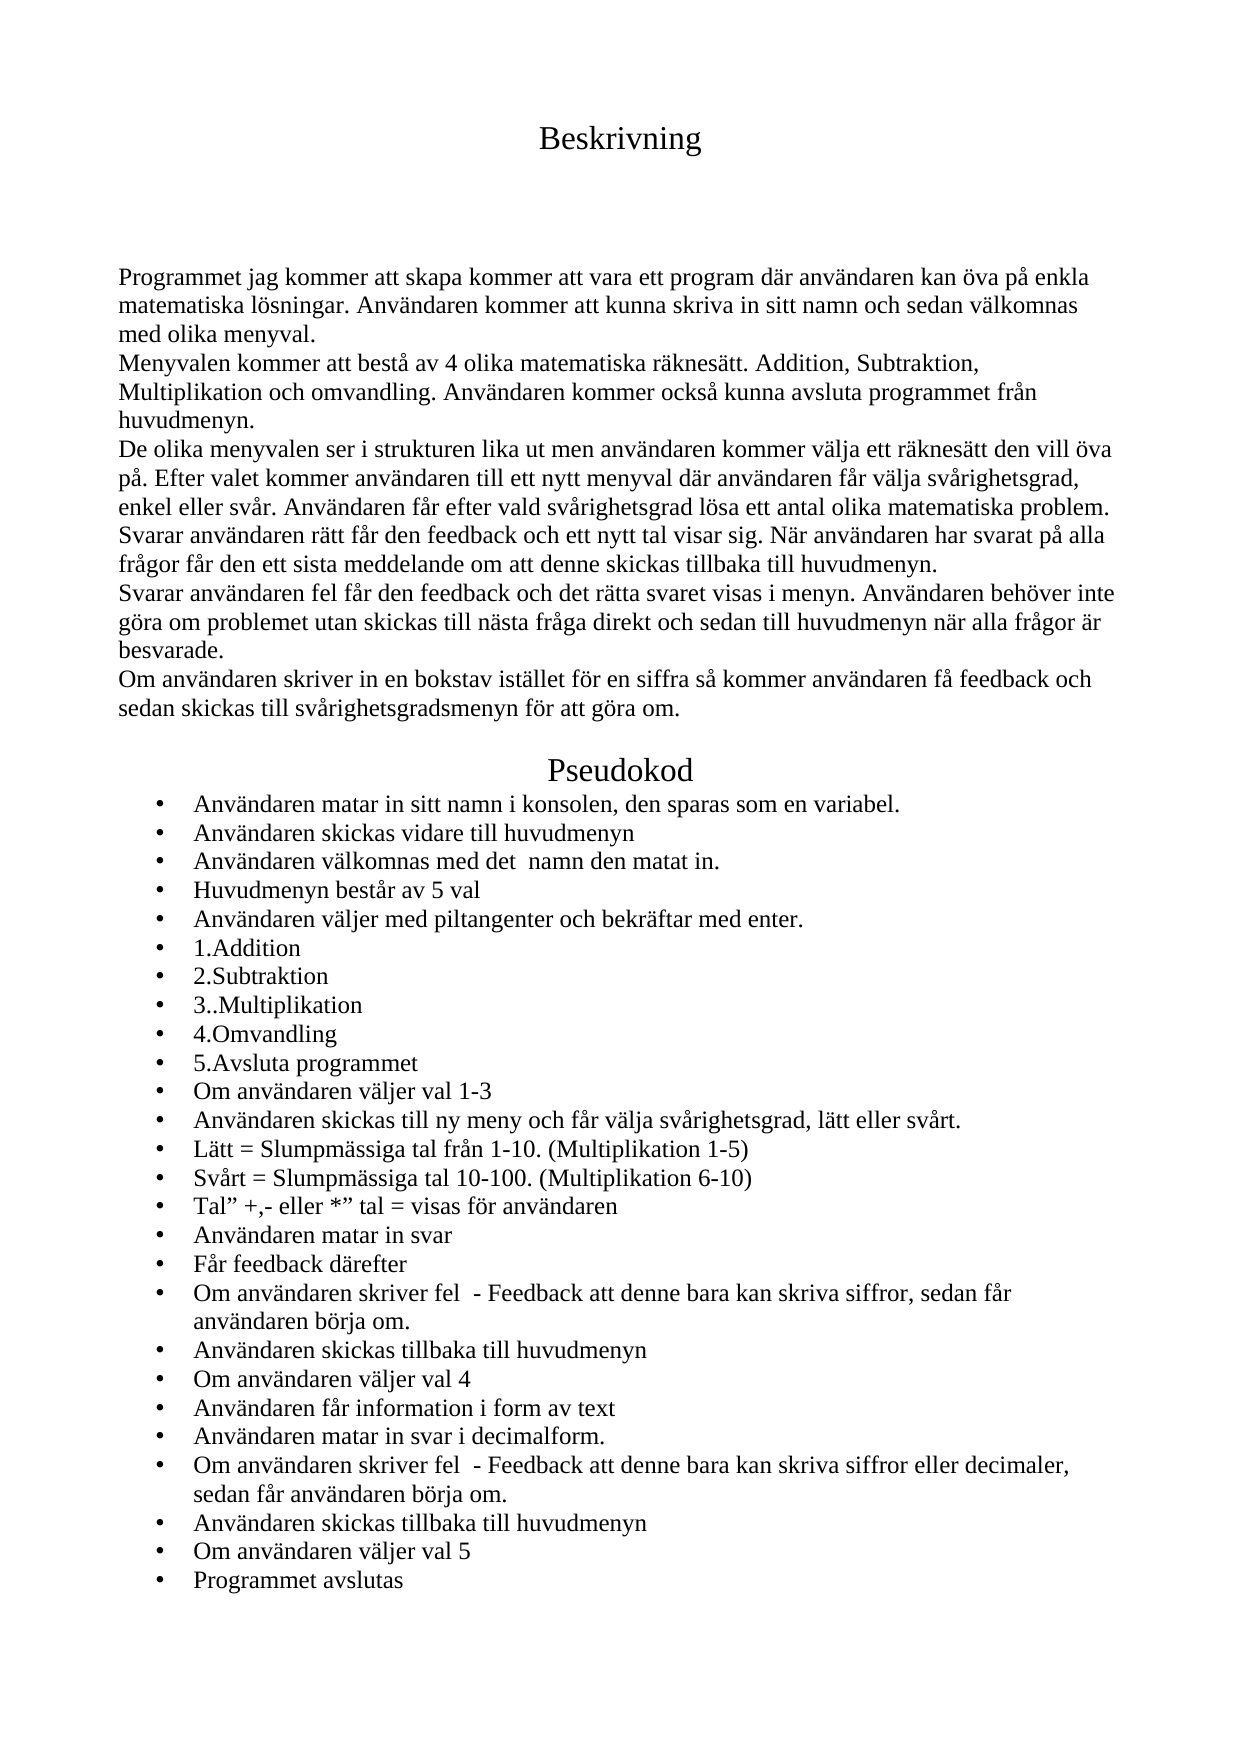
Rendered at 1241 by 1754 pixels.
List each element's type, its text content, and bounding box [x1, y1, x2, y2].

list Användaren välkomnas med det namn den matat in. [156, 846, 1122, 875]
list Om användaren väljer val 1-3 [156, 1076, 1122, 1105]
list Användaren väljer med piltangenter och bekräftar med enter. [156, 904, 1122, 933]
list Användaren får information i form av text [156, 1393, 1122, 1421]
list Om användaren väljer val 5 [156, 1536, 1122, 1565]
text Beskrivning [118, 118, 1122, 156]
list Om användaren väljer val 4 [156, 1364, 1122, 1393]
text Pseudokod [118, 751, 1122, 789]
text Programmet jag kommer att skapa kommer att vara ett program där användaren kan öva på enkla matematiska lösningar. Användaren kommer att kunna skriva in sitt namn och sedan välkomnas med olika menyval. [118, 262, 1122, 348]
list Användaren skickas till ny meny och får välja svårighetsgrad, lätt eller svårt. [156, 1105, 1122, 1134]
list 5.Avsluta programmet [156, 1048, 1122, 1076]
text De olika menyvalen ser i strukturen lika ut men användaren kommer välja ett räknesätt den vill öva på. Efter valet kommer användaren till ett nytt menyval där användaren får välja svårighetsgrad, enkel eller svår. Användaren får efter vald svårighetsgrad lösa ett antal olika matematiska problem. Svarar användaren rätt får den feedback och ett nytt tal visar sig. När användaren har svarat på alla frågor får den ett sista meddelande om att denne skickas tillbaka till huvudmenyn. [118, 434, 1122, 578]
text Om användaren skriver in en bokstav istället för en siffra så kommer användaren få feedback och sedan skickas till svårighetsgradsmenyn för att göra om. [118, 664, 1122, 722]
list Lätt = Slumpmässiga tal från 1-10. (Multiplikation 1-5) [156, 1134, 1122, 1163]
list Om användaren skriver fel - Feedback att denne bara kan skriva siffror, sedan får användaren börja om. [156, 1278, 1122, 1335]
list Användaren skickas tillbaka till huvudmenyn [156, 1508, 1122, 1536]
list Användaren matar in svar [156, 1220, 1122, 1249]
list 3..Multiplikation [156, 990, 1122, 1019]
text Menyvalen kommer att bestå av 4 olika matematiska räknesätt. Addition, Subtraktion, Multiplikation och omvandling. Användaren kommer också kunna avsluta programmet från huvudmenyn. [118, 348, 1122, 434]
list Om användaren skriver fel - Feedback att denne bara kan skriva siffror eller decimaler, sedan får användaren börja om. [156, 1450, 1122, 1508]
list Användaren skickas tillbaka till huvudmenyn [156, 1335, 1122, 1364]
text Svarar användaren fel får den feedback och det rätta svaret visas i menyn. Användaren behöver inte göra om problemet utan skickas till nästa fråga direkt och sedan till huvudmenyn när alla frågor är besvarade. [118, 578, 1122, 664]
list Huvudmenyn består av 5 val [156, 875, 1122, 904]
list Får feedback därefter [156, 1249, 1122, 1278]
list Användaren matar in svar i decimalform. [156, 1421, 1122, 1450]
list Svårt = Slumpmässiga tal 10-100. (Multiplikation 6-10) [156, 1163, 1122, 1191]
list 4.Omvandling [156, 1019, 1122, 1048]
list 2.Subtraktion [156, 961, 1122, 990]
list Användaren skickas vidare till huvudmenyn [156, 818, 1122, 846]
list Tal” +,- eller *” tal = visas för användaren [156, 1191, 1122, 1220]
list Användaren matar in sitt namn i konsolen, den sparas som en variabel. [156, 789, 1122, 818]
list Programmet avslutas [156, 1565, 1122, 1594]
list 1.Addition [156, 933, 1122, 961]
